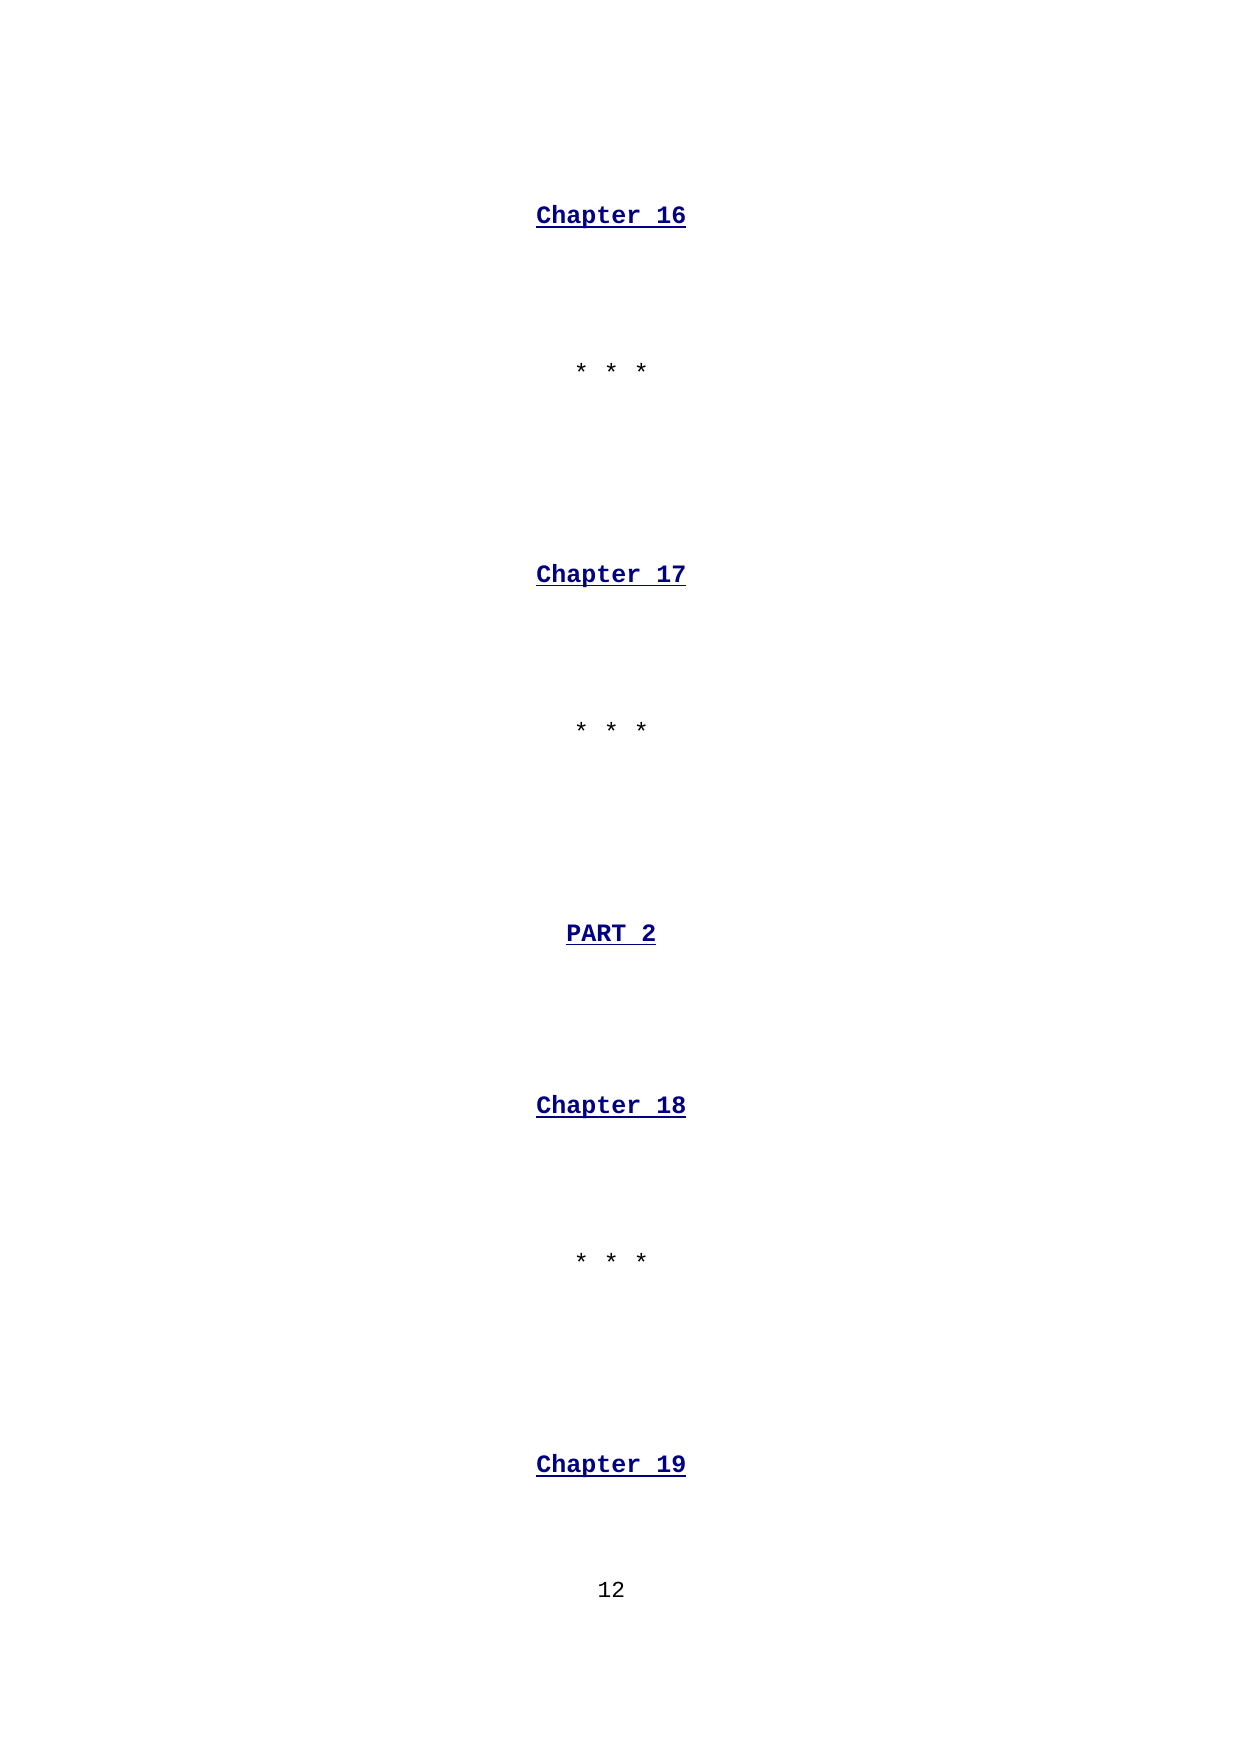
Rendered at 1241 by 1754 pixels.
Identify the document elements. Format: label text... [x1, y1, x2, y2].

subtitle Chapter 19 [159, 1438, 1063, 1481]
subtitle * * * [159, 1237, 1063, 1280]
subtitle * * * [159, 706, 1063, 749]
subtitle Part 2 [159, 907, 1063, 950]
subtitle Chapter 16 [159, 189, 1063, 232]
subtitle Chapter 18 [159, 1079, 1063, 1122]
subtitle Chapter 17 [159, 548, 1063, 591]
subtitle * * * [159, 347, 1063, 390]
